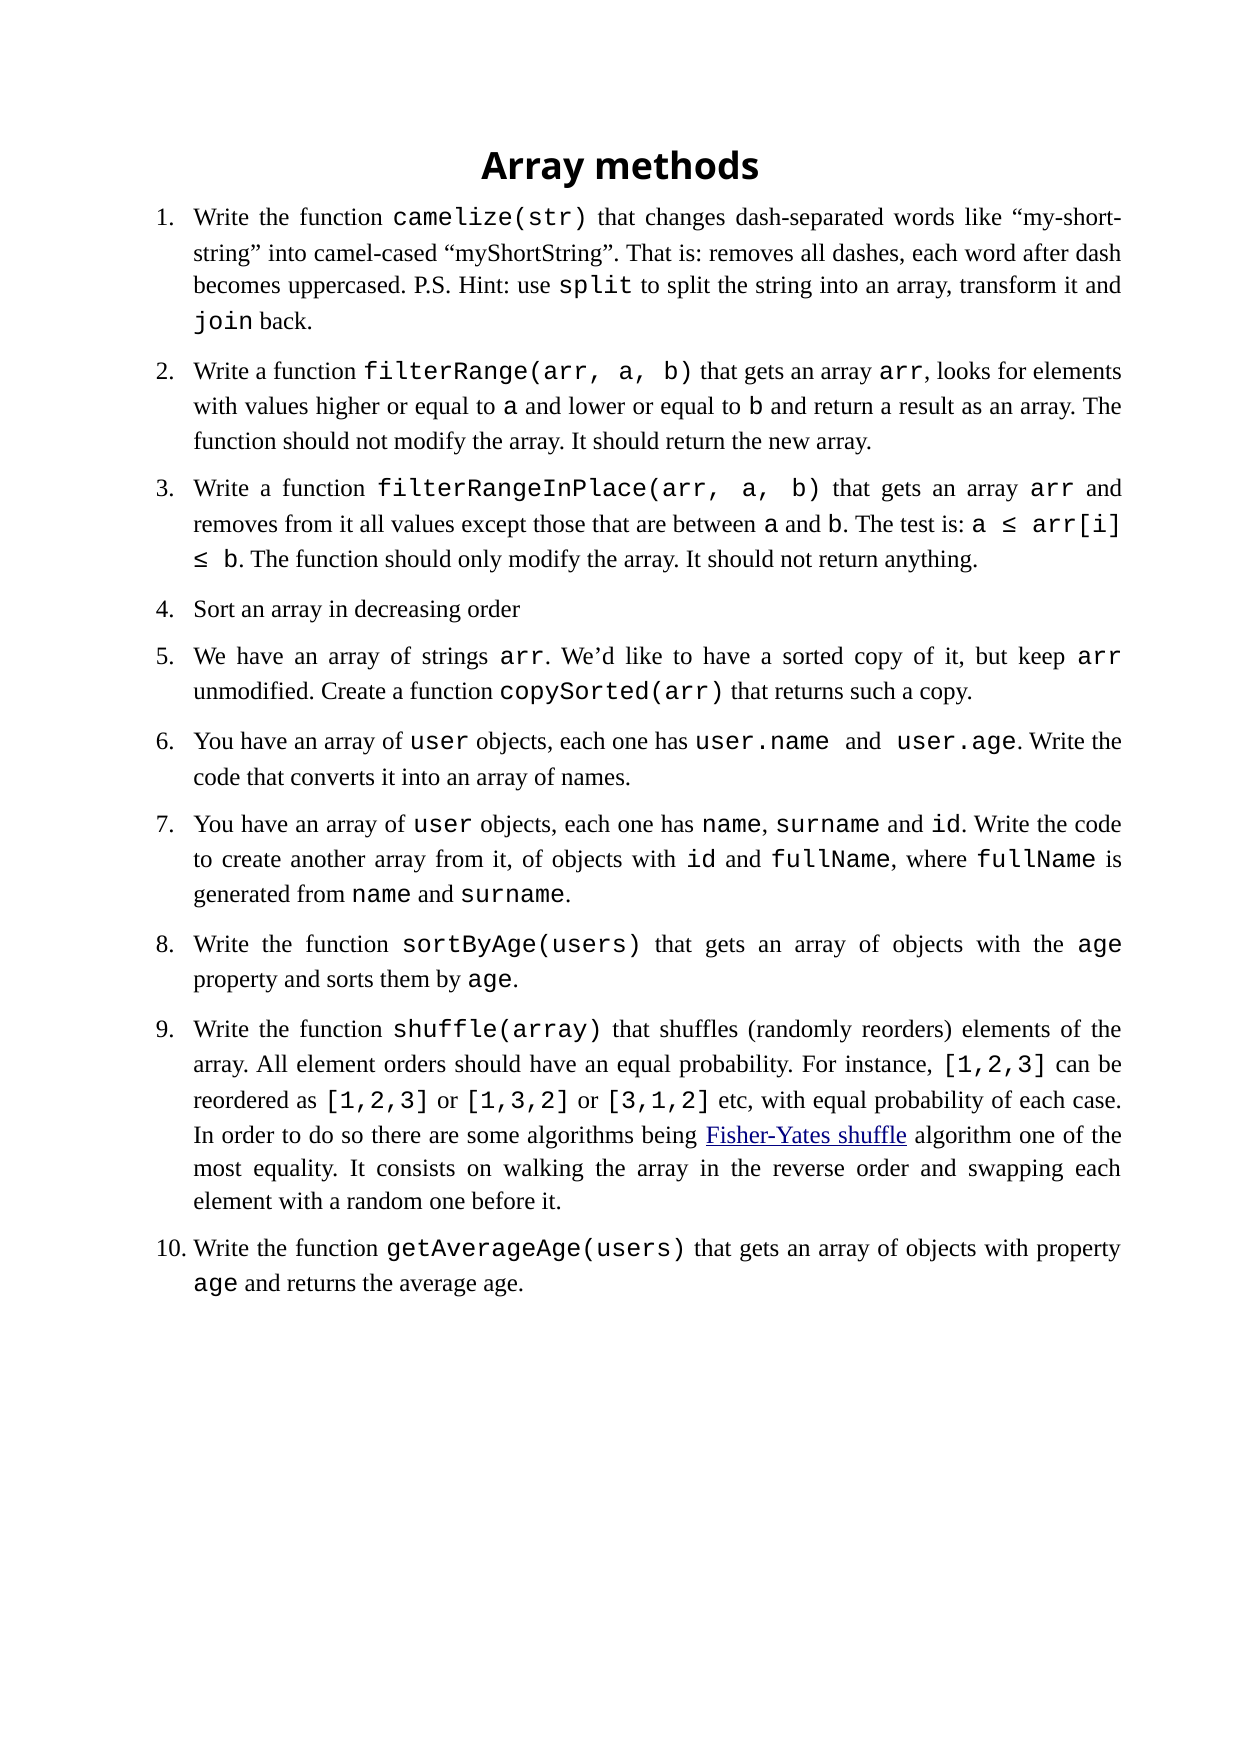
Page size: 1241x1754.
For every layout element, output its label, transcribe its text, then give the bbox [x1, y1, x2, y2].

list You have an array of user objects, each one has name, surname and id. Write the code to create another array from it, of objects with id and fullName, where fullName is generated from name and surname. [156, 809, 1122, 910]
list We have an array of strings arr. We’d like to have a sorted copy of it, but keep arr unmodified. Create a function copySorted(arr) that returns such a copy. [156, 641, 1122, 707]
list Sort an array in decreasing order [156, 594, 1122, 622]
list Write the function getAverageAge(users) that gets an array of objects with property age and returns the average age. [156, 1233, 1122, 1299]
list Write a function filterRange(arr, a, b) that gets an array arr, looks for elements with values higher or equal to a and lower or equal to b and return a result as an array. The function should not modify the array. It should return the new array. [156, 356, 1122, 455]
list Write a function filterRangeInPlace(arr, a, b) that gets an array arr and removes from it all values except those that are between a and b. The test is: a ≤ arr[i] ≤ b. The function should only modify the array. It should not return anything. [156, 473, 1122, 574]
list Write the function camelize(str) that changes dash-separated words like “my-short-string” into camel-cased “myShortString”. That is: removes all dashes, each word after dash becomes uppercased. P.S. Hint: use split to split the string into an array, transform it and join back. [156, 202, 1122, 337]
list Write the function sortByAge(users) that gets an array of objects with the age property and sorts them by age. [156, 929, 1122, 995]
list Write the function shuffle(array) that shuffles (randomly reorders) elements of the array. All element orders should have an equal probability. For instance, [1,2,3] can be reordered as [1,2,3] or [1,3,2] or [3,1,2] etc, with equal probability of each case. In order to do so there are some algorithms being Fisher-Yates shuffle algorithm one of the most equality. It consists on walking the array in the reverse order and swapping each element with a random one before it. [156, 1014, 1122, 1214]
subtitle Array methods [118, 139, 1122, 190]
list You have an array of user objects, each one has user.name and user.age. Write the code that converts it into an array of names. [156, 726, 1122, 790]
